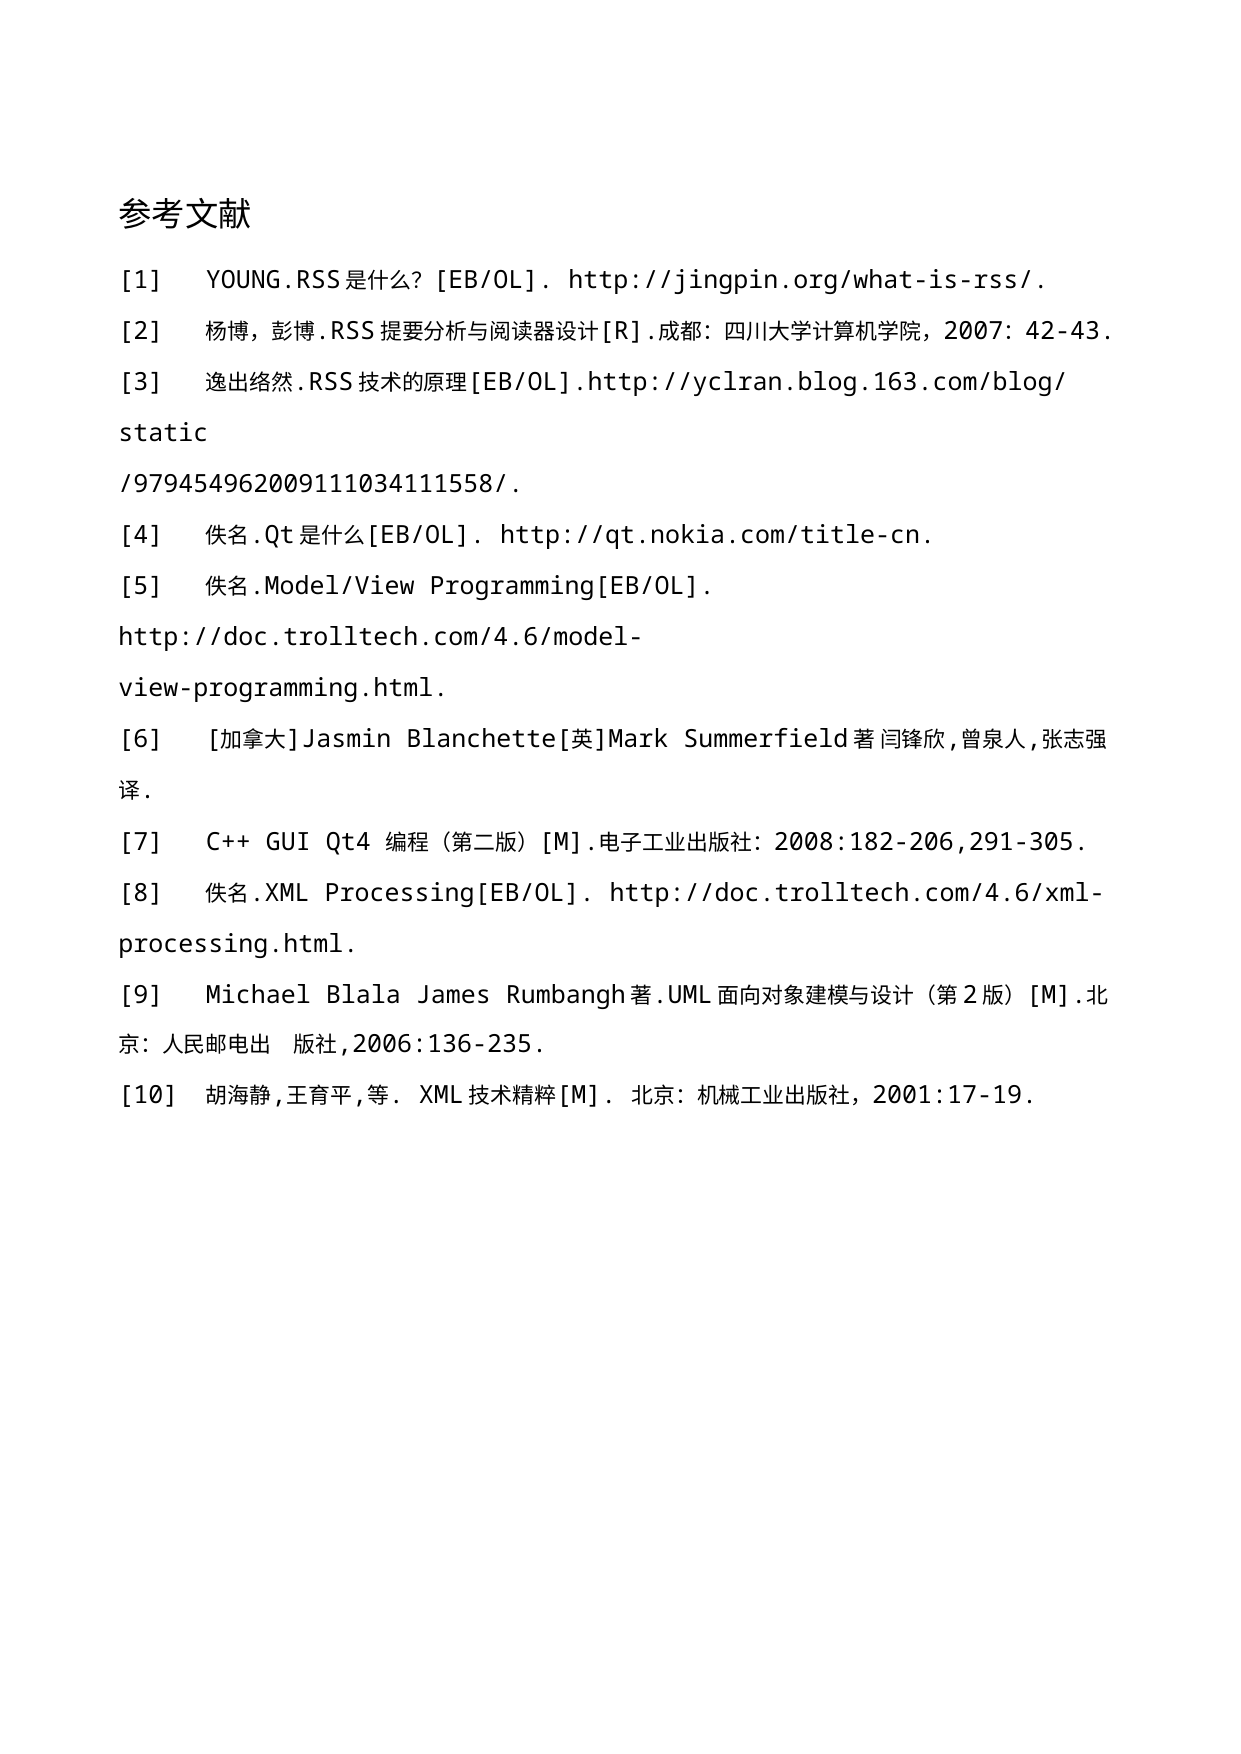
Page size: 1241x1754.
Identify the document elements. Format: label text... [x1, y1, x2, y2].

list 逸出络然.RSS技术的原理[EB/OL].http://yclran.blog.163.com/blog/static [118, 364, 1122, 449]
list Michael Blala James Rumbangh著.UML面向对象建模与设计（第2版）[M].北京：人民邮电出 版社,2006:136-235. [118, 976, 1122, 1060]
list 佚名.Qt是什么[EB/OL]. http://qt.nokia.com/title-cn. [118, 517, 1122, 551]
list /979454962009111034111558/. [118, 466, 1122, 500]
list [加拿大]Jasmin Blanchette[英]Mark Summerfield著 闫锋欣,曾泉人,张志强译. [118, 721, 1122, 806]
list 胡海静,王育平,等. XML技术精粹[M]. 北京：机械工业出版社，2001:17-19. [118, 1077, 1122, 1111]
list 佚名.Model/View Programming[EB/OL]. http://doc.trolltech.com/4.6/model- [118, 568, 1122, 653]
list YOUNG.RSS是什么？[EB/OL]. http://jingpin.org/what-is-rss/. [118, 262, 1122, 296]
list 杨博，彭博.RSS提要分析与阅读器设计[R].成都：四川大学计算机学院，2007：42-43. [118, 313, 1122, 347]
list C++ GUI Qt4 编程（第二版）[M].电子工业出版社：2008:182-206,291-305. [118, 823, 1122, 857]
subtitle 参考文献 [118, 188, 1122, 236]
list view-programming.html. [118, 670, 1122, 704]
list 佚名.XML Processing[EB/OL]. http://doc.trolltech.com/4.6/xml-processing.html. [118, 874, 1122, 959]
